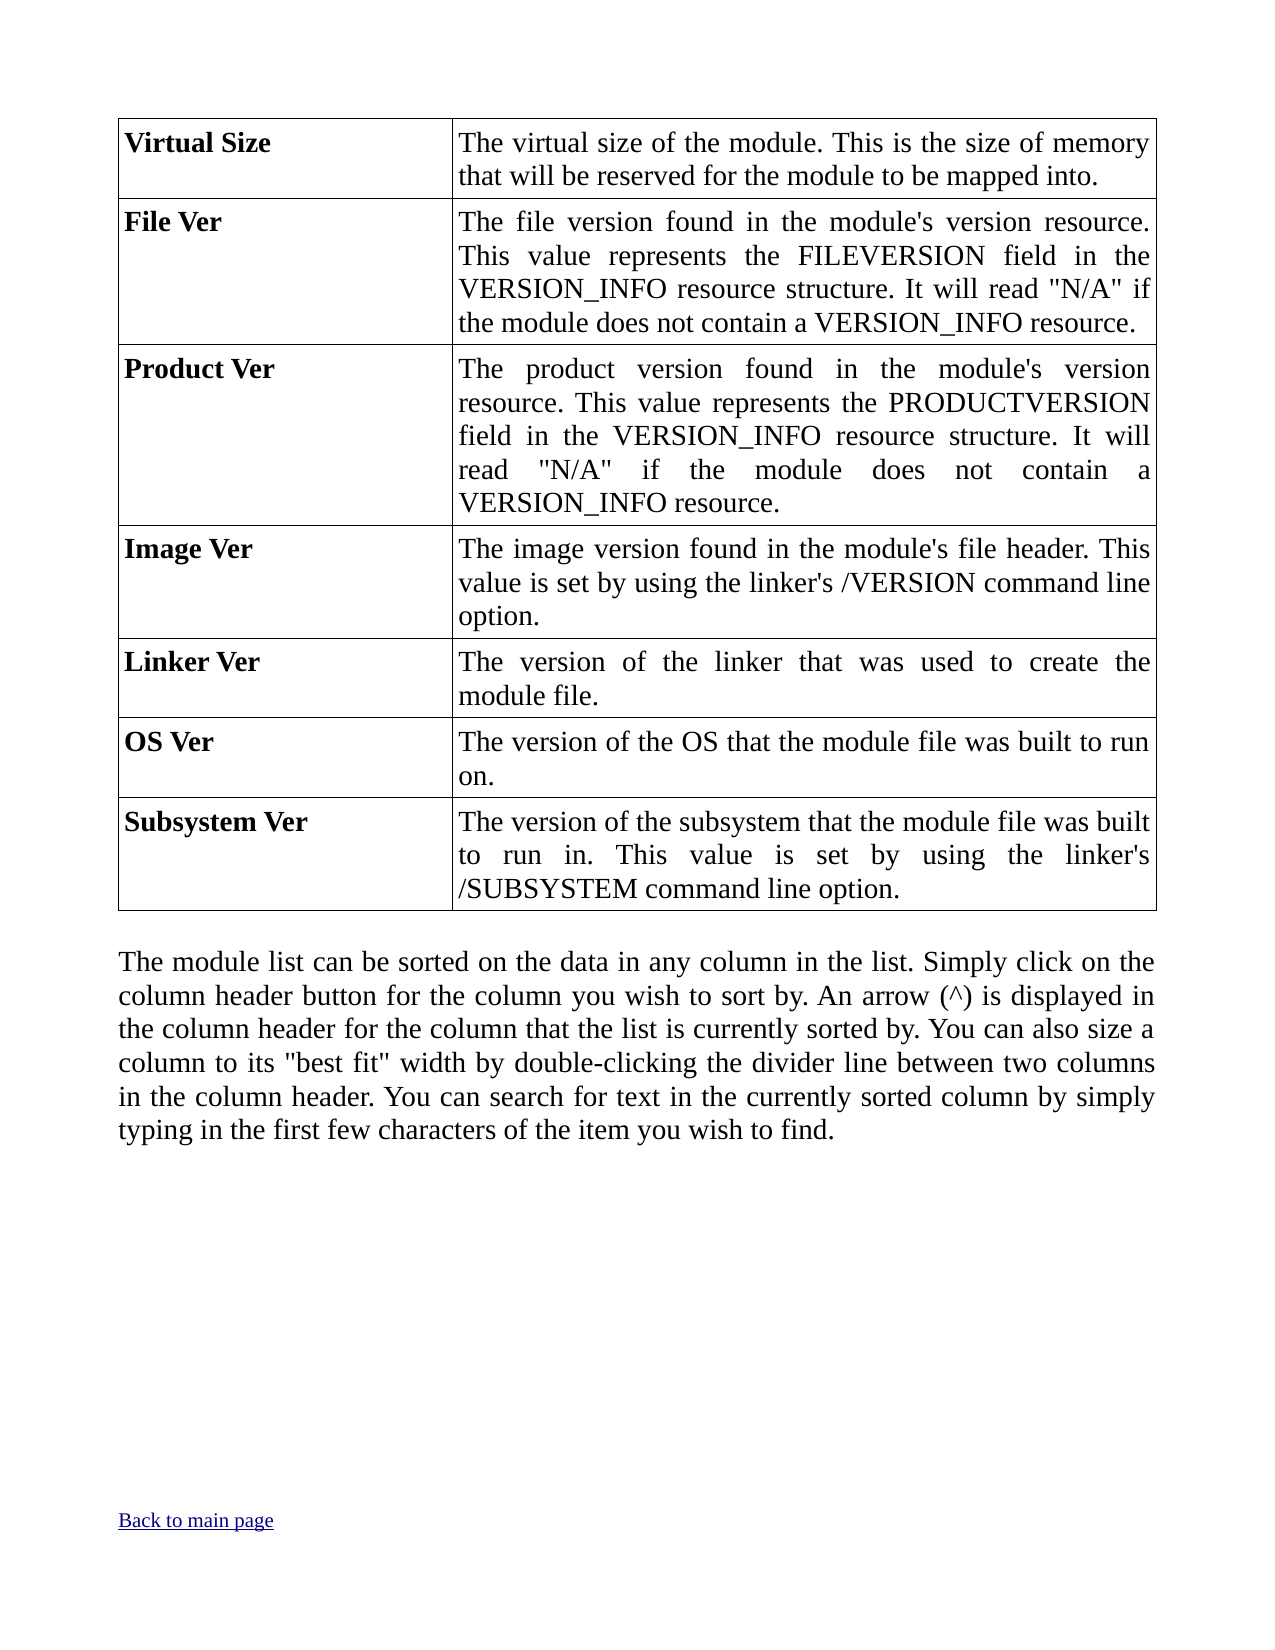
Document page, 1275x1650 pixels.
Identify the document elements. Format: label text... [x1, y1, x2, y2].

table_cell File Ver [119, 199, 452, 344]
table_cell OS Ver [119, 718, 452, 797]
table_cell The version of the OS that the module file was built to run on. [453, 718, 1156, 797]
table_cell The version of the linker that was used to create the module file. [453, 639, 1156, 717]
table_cell Linker Ver [119, 639, 452, 717]
text The module list can be sorted on the data in any column in the list. Simply click on the column header button for the column you wish to sort by. An arrow (^) is displayed in the column header for the column that the list is currently sorted by. You can also size a column to its "best fit" width by double-clicking the divider line between two columns in the column header. You can search for text in the currently sorted column by simply typing in the first few characters of the item you wish to find. [118, 944, 1157, 1146]
table_cell The product version found in the module's version resource. This value represents the PRODUCTVERSION field in the VERSION_INFO resource structure. It will read "N/A" if the module does not contain a VERSION_INFO resource. [453, 345, 1156, 524]
table_cell Image Ver [119, 526, 452, 638]
table_cell The file version found in the module's version resource. This value represents the FILEVERSION field in the VERSION_INFO resource structure. It will read "N/A" if the module does not contain a VERSION_INFO resource. [453, 199, 1156, 344]
table_cell The image version found in the module's file header. This value is set by using the linker's /VERSION command line option. [453, 526, 1156, 638]
table_cell Product Ver [119, 345, 452, 524]
table_cell The version of the subsystem that the module file was built to run in. This value is set by using the linker's /SUBSYSTEM command line option. [453, 798, 1156, 910]
table_cell Virtual Size [119, 119, 452, 198]
table_cell Subsystem Ver [119, 798, 452, 910]
table_cell The virtual size of the module. This is the size of memory that will be reserved for the module to be mapped into. [453, 119, 1156, 198]
